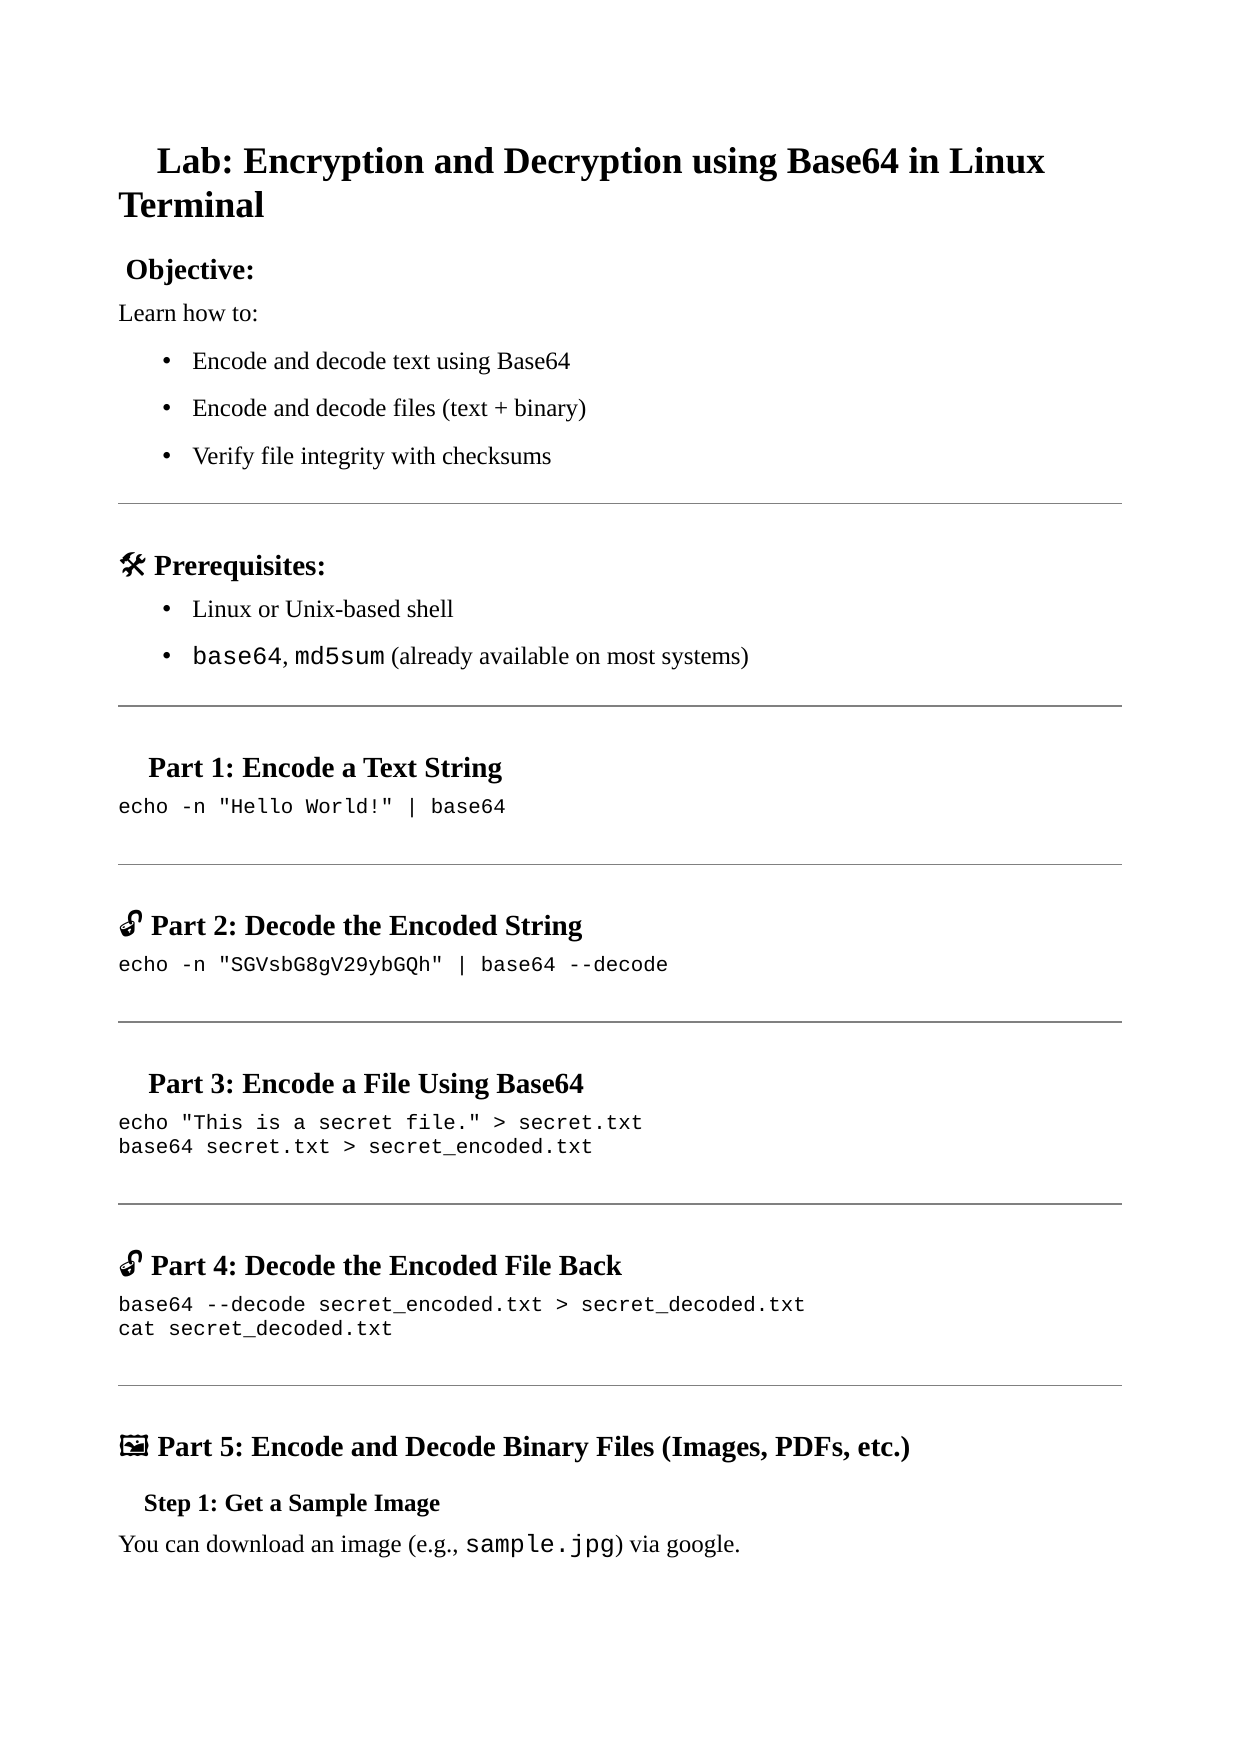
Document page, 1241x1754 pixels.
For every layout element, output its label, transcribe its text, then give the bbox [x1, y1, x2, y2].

subtitle 🔐 Lab: Encryption and Decryption using Base64 in Linux Terminal [118, 139, 1122, 225]
subtitle 🖼️ Part 5: Encode and Decode Binary Files (Images, PDFs, etc.) [118, 1429, 1122, 1463]
text base64 --decode secret_encoded.txt > secret_decoded.txt [118, 1294, 1122, 1317]
list Linux or Unix-based shell [162, 594, 1122, 622]
subtitle 📝 Part 1: Encode a Text String [118, 750, 1122, 784]
subtitle 🔄 Step 1: Get a Sample Image [118, 1488, 1122, 1517]
text base64 secret.txt > secret_encoded.txt [118, 1136, 1122, 1159]
text cat secret_decoded.txt [118, 1317, 1122, 1341]
text echo "This is a secret file." > secret.txt [118, 1112, 1122, 1136]
text echo -n "SGVsbG8gV29ybGQh" | base64 --decode [118, 954, 1122, 978]
list base64, md5sum (already available on most systems) [162, 641, 1122, 672]
subtitle 🧑‍💻 Objective: [118, 252, 1122, 286]
list Verify file integrity with checksums [162, 441, 1122, 470]
list Encode and decode text using Base64 [162, 346, 1122, 375]
text You can download an image (e.g., sample.jpg) via google. [118, 1529, 1122, 1560]
text Learn how to: [118, 298, 1122, 327]
subtitle 🛠️ Prerequisites: [118, 548, 1122, 581]
subtitle 📁 Part 3: Encode a File Using Base64 [118, 1066, 1122, 1100]
text echo -n "Hello World!" | base64 [118, 796, 1122, 820]
subtitle 🔓 Part 2: Decode the Encoded String [118, 908, 1122, 942]
list Encode and decode files (text + binary) [162, 393, 1122, 422]
subtitle 🔓 Part 4: Decode the Encoded File Back [118, 1248, 1122, 1281]
